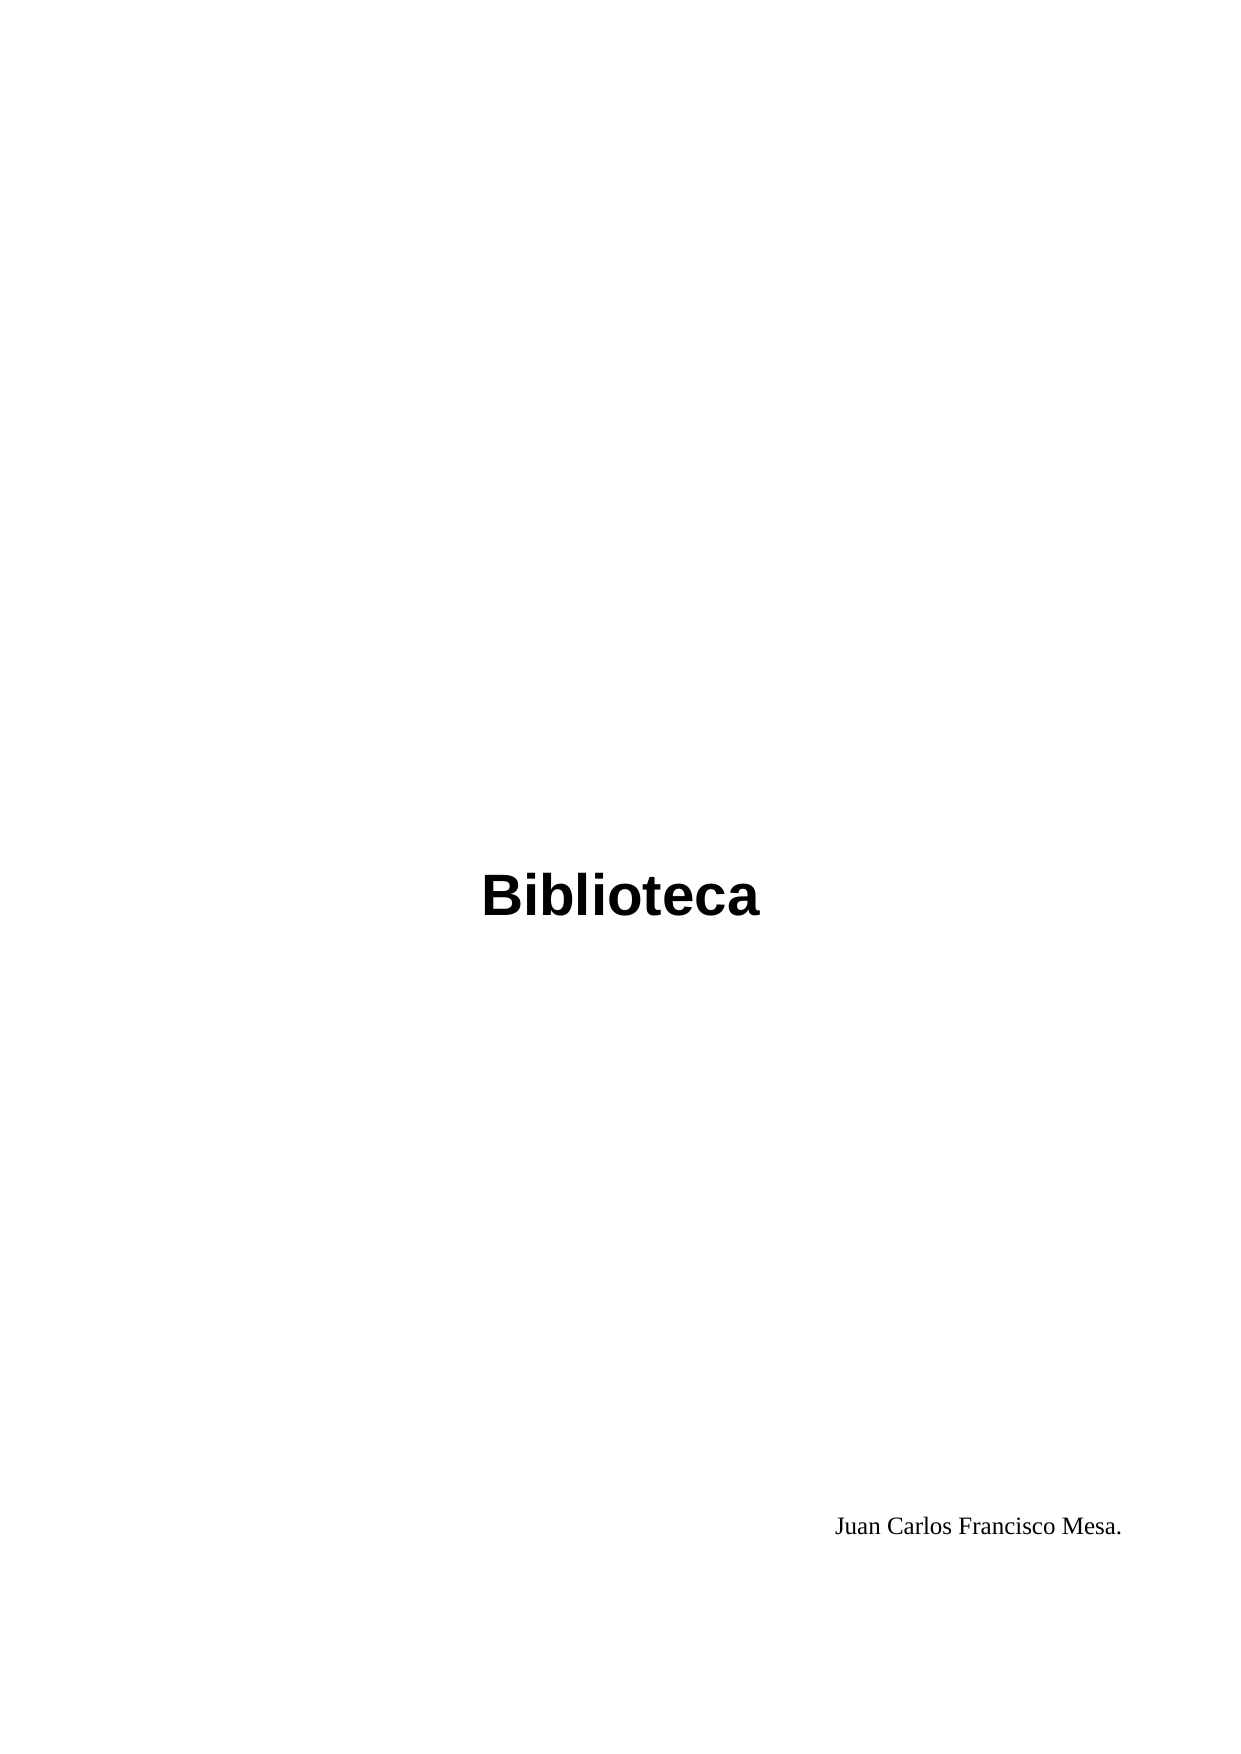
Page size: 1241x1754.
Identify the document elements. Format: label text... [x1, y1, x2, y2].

text Juan Carlos Francisco Mesa. [118, 1511, 1122, 1540]
title Biblioteca [118, 860, 1122, 927]
